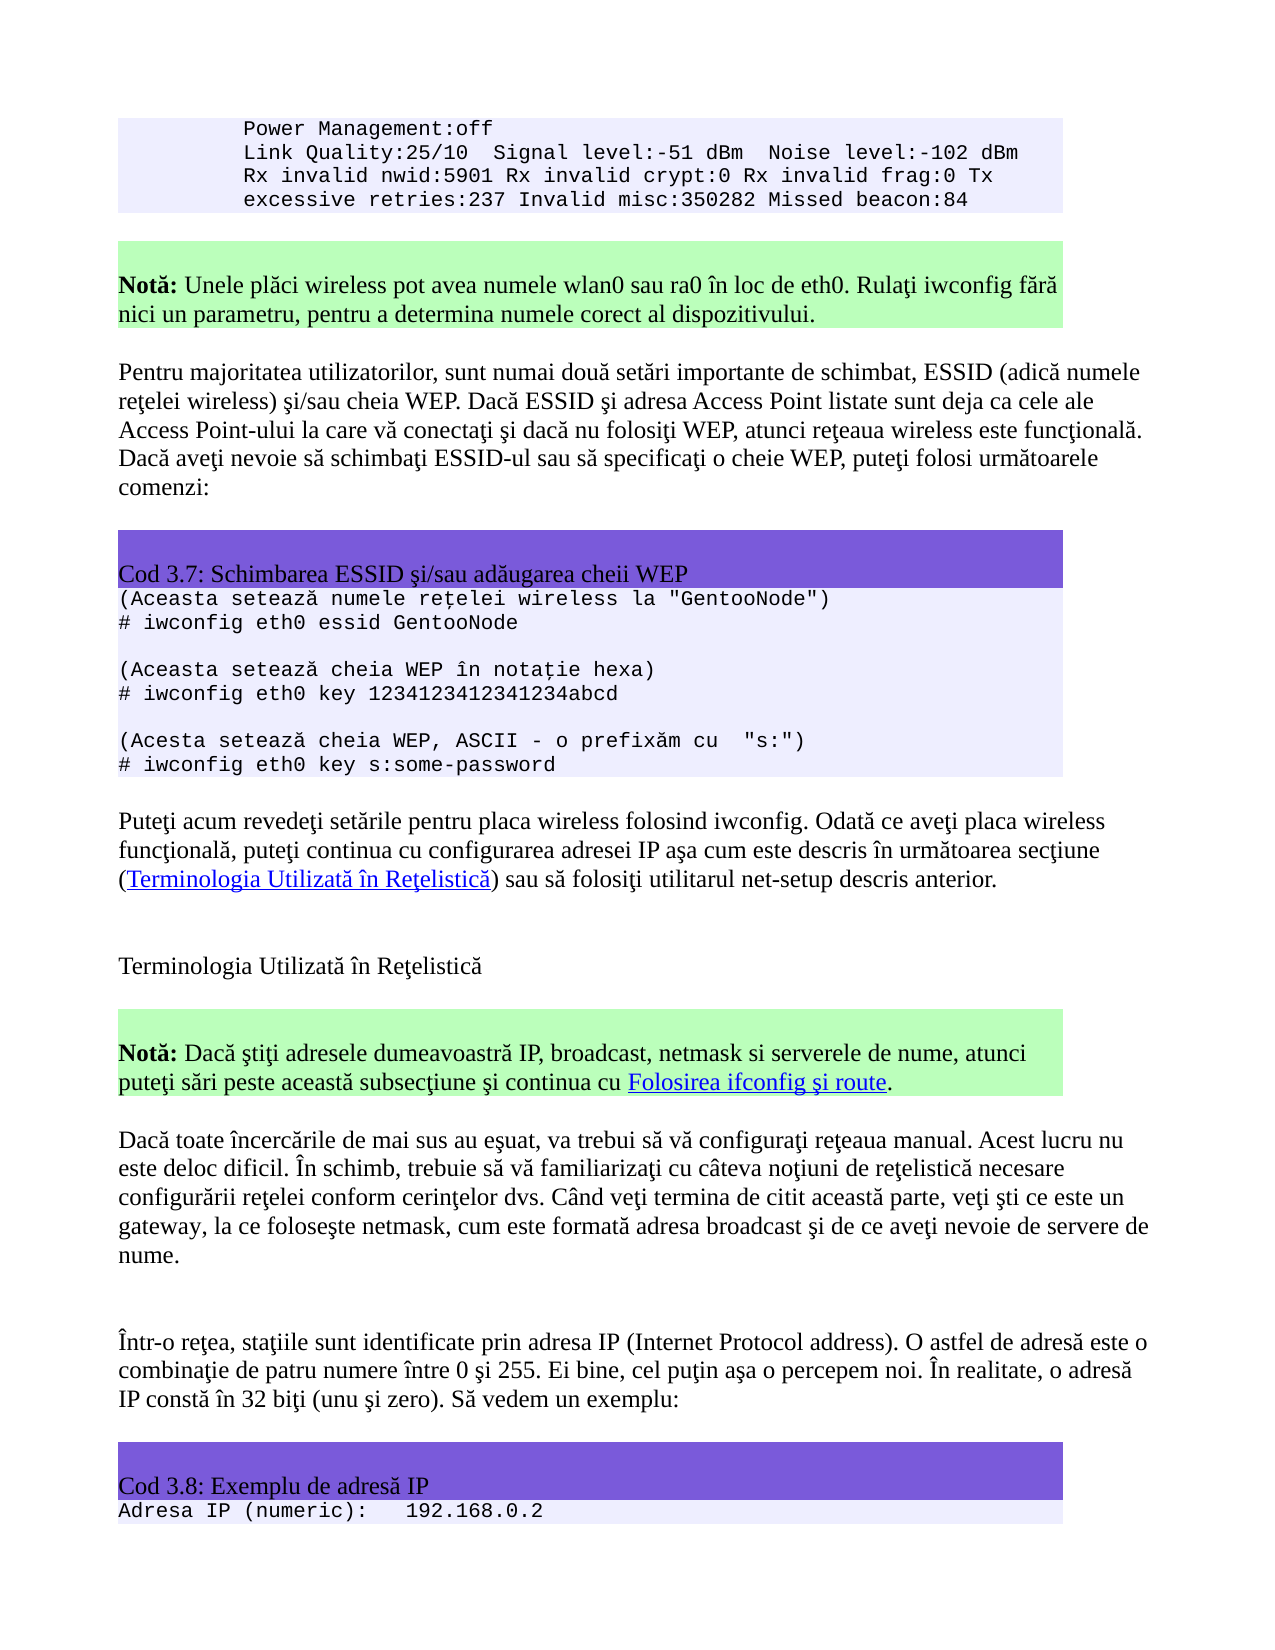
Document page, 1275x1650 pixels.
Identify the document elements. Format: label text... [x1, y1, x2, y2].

table_header Notă: Unele plăci wireless pot avea numele wlan0 sau ra0 în loc de eth0. Rulaţi iwconfig fără nici un parametru, pentru a determina numele corect al dispozitivului. [118, 241, 1063, 328]
table_header Cod 3.8: Exemplu de adresă IP [118, 1442, 1063, 1500]
table_cell Power Management:off Link Quality:25/10 Signal level:-51 dBm Noise level:-102 dBm Rx invalid nwid:5901 Rx invalid crypt:0 Rx invalid frag:0 Tx excessive retries:237 Invalid misc:350282 Missed beacon:84 [118, 118, 1063, 213]
text Pentru majoritatea utilizatorilor, sunt numai două setări importante de schimbat, ESSID (adică numele reţelei wireless) şi/sau cheia WEP. Dacă ESSID şi adresa Access Point listate sunt deja ca cele ale Access Point-ului la care vă conectaţi şi dacă nu folosiţi WEP, atunci reţeaua wireless este funcţională. Dacă aveţi nevoie să schimbaţi ESSID-ul sau să specificaţi o cheie WEP, puteţi folosi următoarele comenzi: [118, 357, 1157, 501]
table_cell Adresa IP (numeric): 192.168.0.2 [118, 1500, 1063, 1524]
text Puteţi acum revedeţi setările pentru placa wireless folosind iwconfig. Odată ce aveţi placa wireless funcţională, puteţi continua cu configurarea adresei IP aşa cum este descris în următoarea secţiune (Terminologia Utilizată în Reţelistică) sau să folosiţi utilitarul net-setup descris anterior. [118, 806, 1157, 893]
text Terminologia Utilizată în Reţelistică [118, 951, 1157, 980]
table_header Cod 3.7: Schimbarea ESSID şi/sau adăugarea cheii WEP [118, 530, 1063, 588]
text Dacă toate încercările de mai sus au eşuat, va trebui să vă configuraţi reţeaua manual. Acest lucru nu este deloc dificil. În schimb, trebuie să vă familiarizaţi cu câteva noţiuni de reţelistică necesare configurării reţelei conform cerinţelor dvs. Când veţi termina de citit această parte, veţi şti ce este un gateway, la ce foloseşte netmask, cum este formată adresa broadcast şi de ce aveţi nevoie de servere de nume. [118, 1125, 1157, 1268]
text Într-o reţea, staţiile sunt identificate prin adresa IP (Internet Protocol address). O astfel de adresă este o combinaţie de patru numere între 0 şi 255. Ei bine, cel puţin aşa o percepem noi. În realitate, o adresă IP constă în 32 biţi (unu şi zero). Să vedem un exemplu: [118, 1327, 1157, 1413]
table_header Notă: Dacă ştiţi adresele dumeavoastră IP, broadcast, netmask si serverele de nume, atunci puteţi sări peste această subsecţiune şi continua cu Folosirea ifconfig şi route. [118, 1009, 1063, 1096]
table_cell (Aceasta setează numele reţelei wireless la "GentooNode") # iwconfig eth0 essid GentooNode (Aceasta setează cheia WEP în notaţie hexa) # iwconfig eth0 key 1234123412341234abcd (Acesta setează cheia WEP, ASCII - o prefixăm cu "s:") # iwconfig eth0 key s:some-password [118, 588, 1063, 777]
